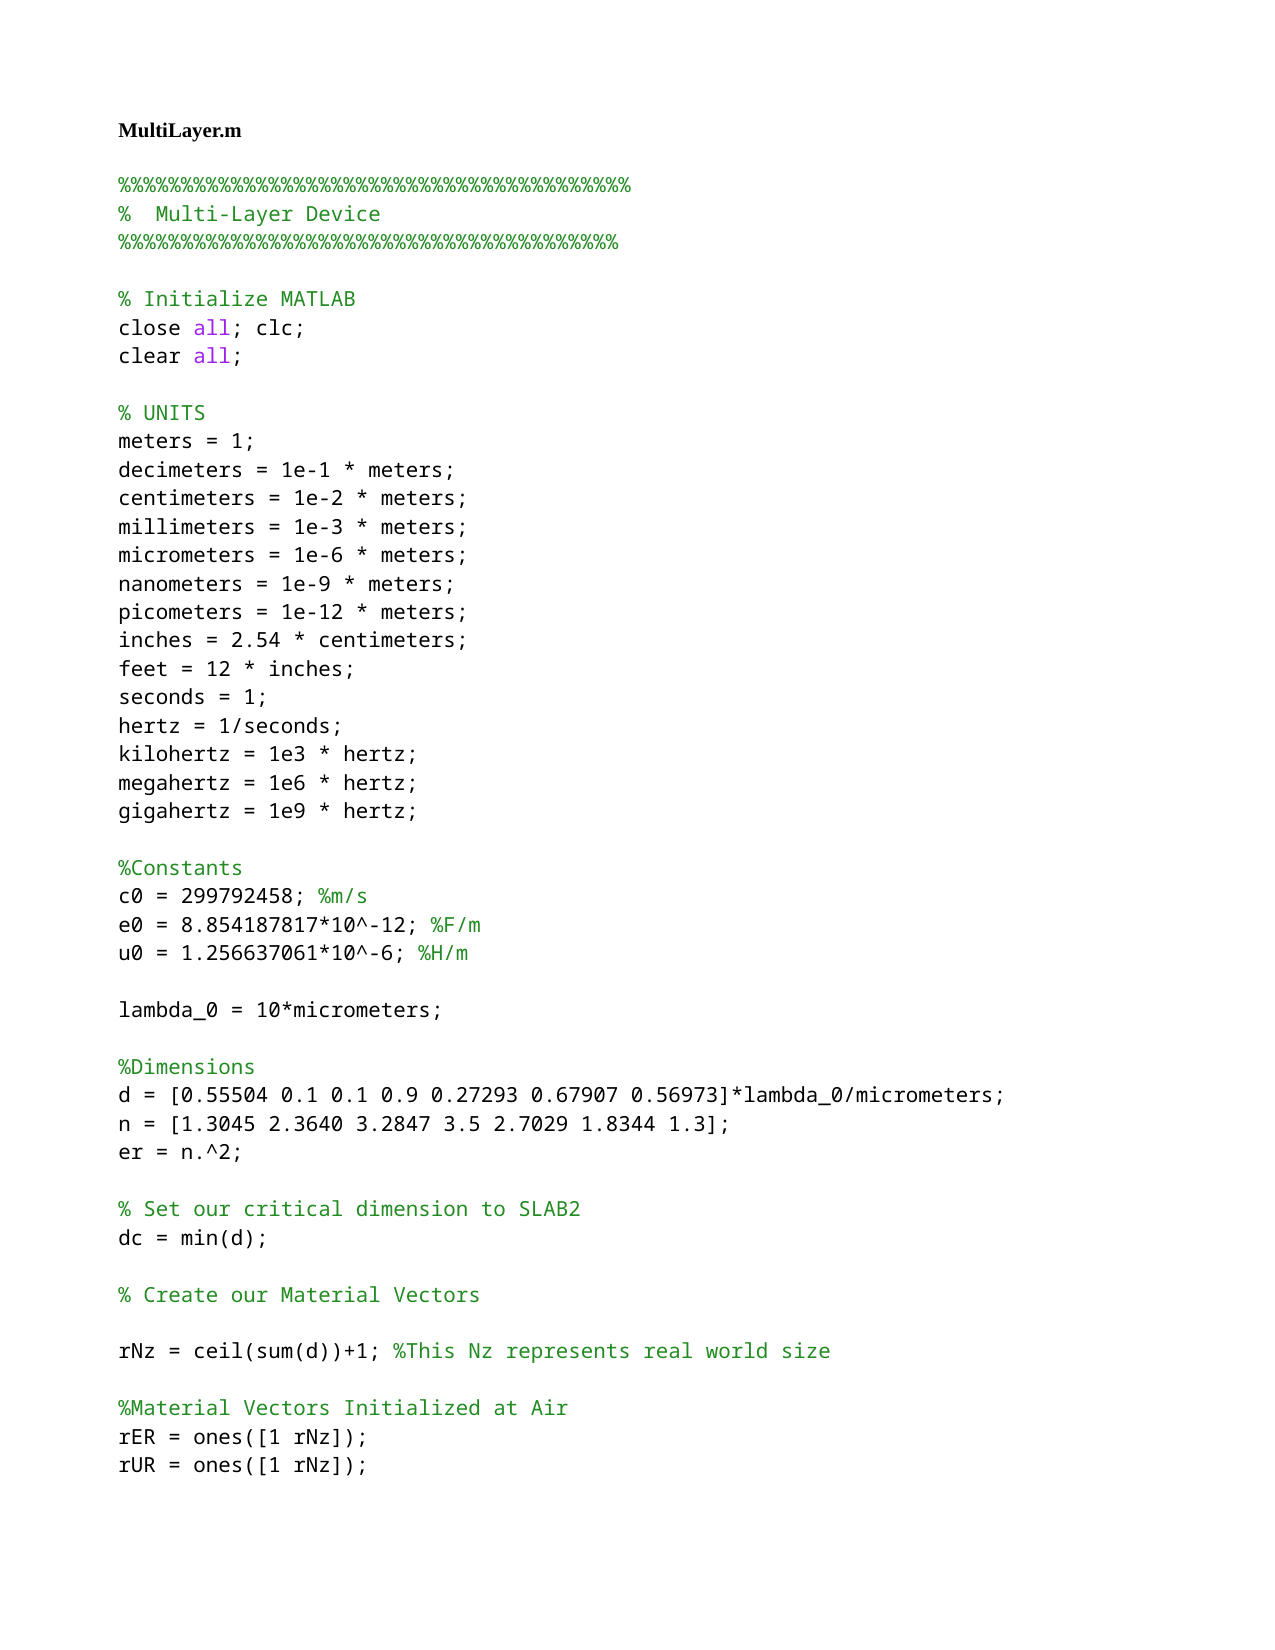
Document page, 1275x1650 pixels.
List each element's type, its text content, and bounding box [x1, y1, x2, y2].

text % Initialize MATLAB [118, 284, 1157, 313]
text meters = 1; [118, 427, 1157, 455]
text dc = min(d); [118, 1223, 1157, 1251]
text lambda_0 = 10*micrometers; [118, 995, 1157, 1024]
text seconds = 1; [118, 682, 1157, 711]
text e0 = 8.854187817*10^-12; %F/m [118, 910, 1157, 938]
text megahertz = 1e6 * hertz; [118, 768, 1157, 796]
text hertz = 1/seconds; [118, 711, 1157, 739]
text c0 = 299792458; %m/s [118, 882, 1157, 910]
text gigahertz = 1e9 * hertz; [118, 796, 1157, 825]
text clear all; [118, 341, 1157, 370]
text inches = 2.54 * centimeters; [118, 626, 1157, 654]
text u0 = 1.256637061*10^-6; %H/m [118, 938, 1157, 967]
text % UNITS [118, 398, 1157, 427]
text % Multi-Layer Device [118, 199, 1157, 227]
text er = n.^2; [118, 1137, 1157, 1166]
text rNz = ceil(sum(d))+1; %This Nz represents real world size [118, 1337, 1157, 1365]
text MultiLayer.m [118, 118, 1157, 142]
text centimeters = 1e-2 * meters; [118, 483, 1157, 512]
text picometers = 1e-12 * meters; [118, 597, 1157, 626]
text rER = ones([1 rNz]); [118, 1422, 1157, 1450]
text d = [0.55504 0.1 0.1 0.9 0.27293 0.67907 0.56973]*lambda_0/micrometers; [118, 1081, 1157, 1109]
text decimeters = 1e-1 * meters; [118, 455, 1157, 483]
text feet = 12 * inches; [118, 654, 1157, 682]
text n = [1.3045 2.3640 3.2847 3.5 2.7029 1.8344 1.3]; [118, 1109, 1157, 1137]
text %Material Vectors Initialized at Air [118, 1393, 1157, 1422]
text % Create our Material Vectors [118, 1280, 1157, 1308]
text rUR = ones([1 rNz]); [118, 1450, 1157, 1479]
text %%%%%%%%%%%%%%%%%%%%%%%%%%%%%%%%%%%%%%%%% [118, 171, 1157, 199]
text close all; clc; [118, 313, 1157, 341]
text %Constants [118, 853, 1157, 882]
text micrometers = 1e-6 * meters; [118, 540, 1157, 569]
text nanometers = 1e-9 * meters; [118, 569, 1157, 597]
text %%%%%%%%%%%%%%%%%%%%%%%%%%%%%%%%%%%%%%%% [118, 227, 1157, 256]
text millimeters = 1e-3 * meters; [118, 512, 1157, 540]
text kilohertz = 1e3 * hertz; [118, 739, 1157, 768]
text %Dimensions [118, 1052, 1157, 1081]
text % Set our critical dimension to SLAB2 [118, 1194, 1157, 1223]
